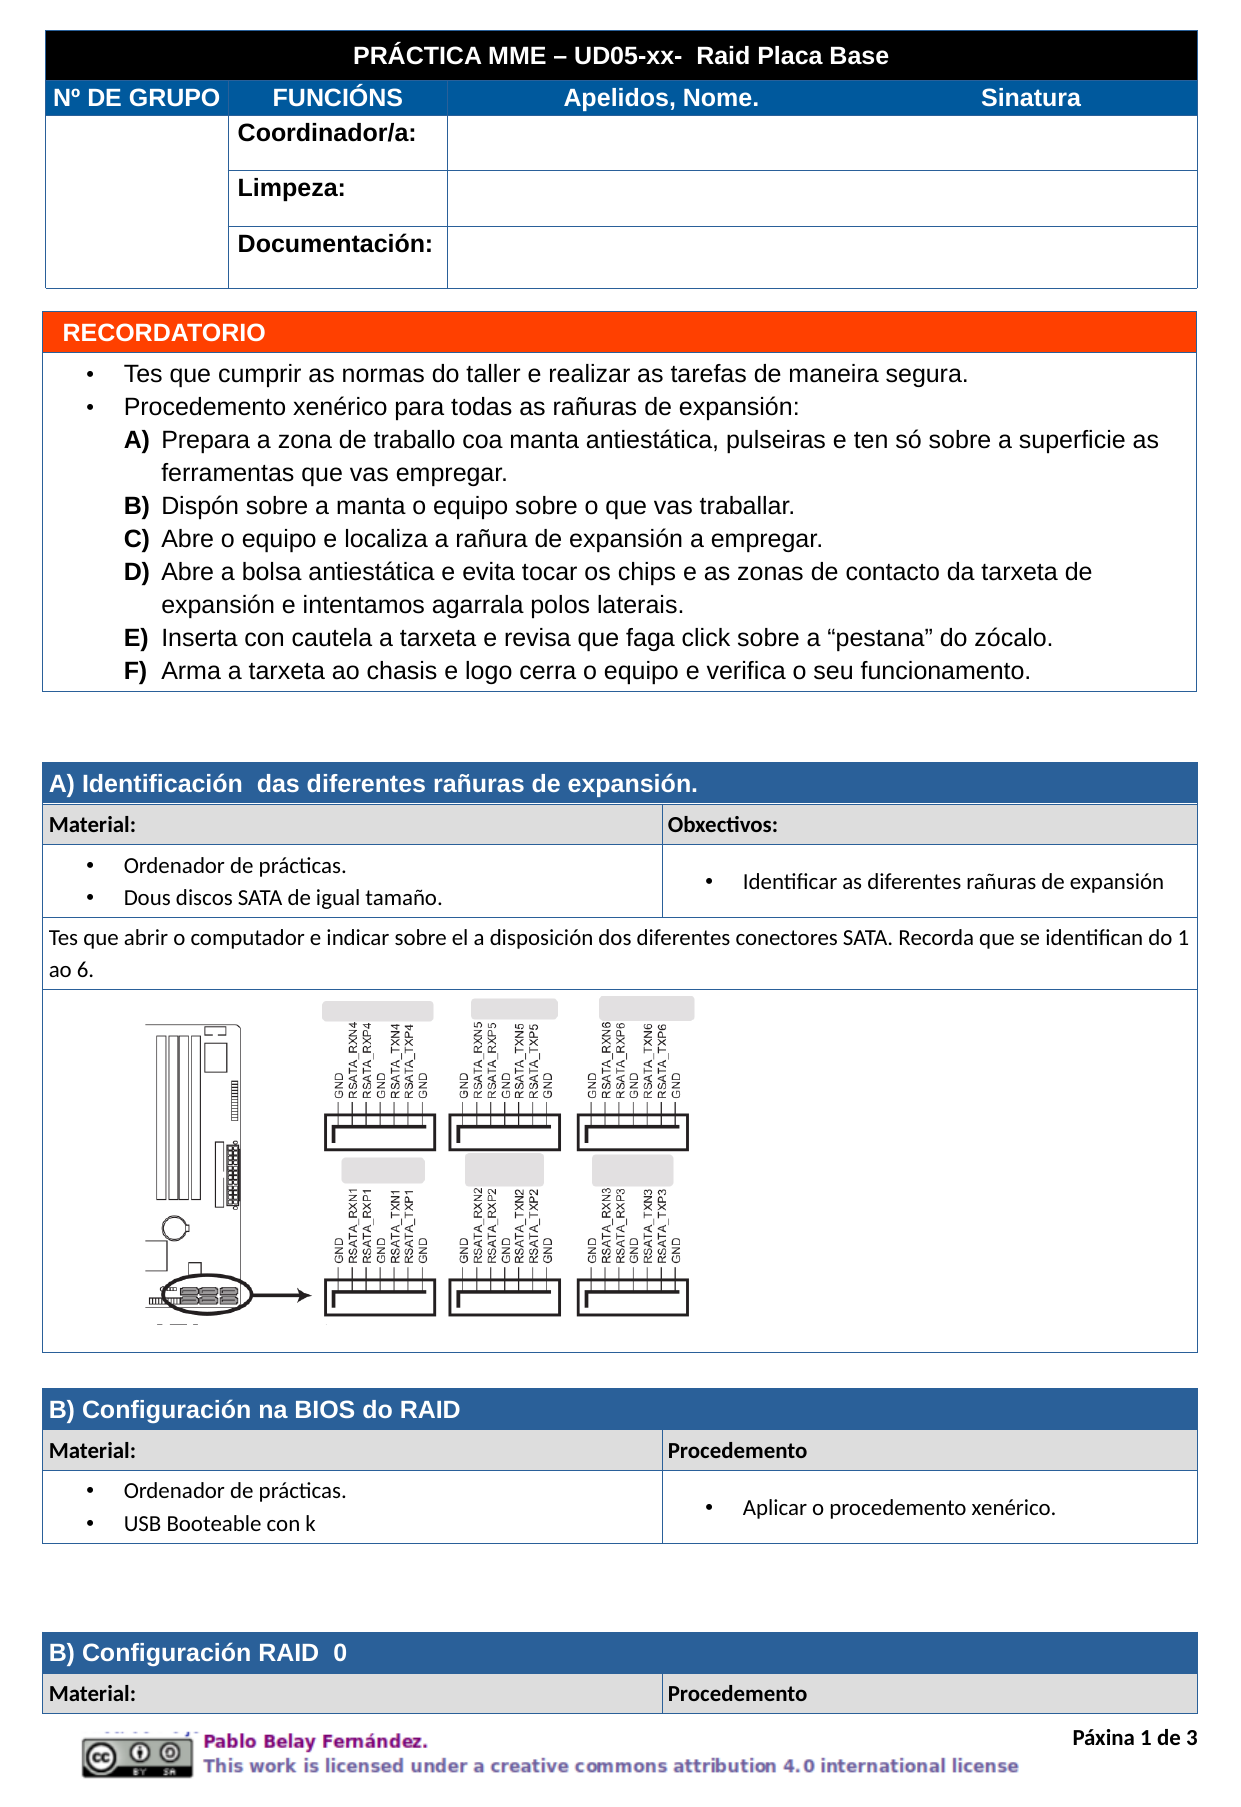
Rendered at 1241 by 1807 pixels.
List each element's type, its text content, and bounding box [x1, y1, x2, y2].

table_cell Material: [43, 1430, 662, 1470]
picture [65, 1722, 1035, 1787]
table_cell Ordenador de prácticas. USB Booteable con k [43, 1471, 662, 1542]
table_cell Apelidos, Nome. Sinatura [448, 81, 1197, 115]
table_header RECORDATORIO [43, 312, 1196, 352]
table_header B) Configuración na BIOS do RAID [43, 1389, 1197, 1429]
table_cell [448, 116, 1197, 170]
table_cell [448, 227, 1197, 288]
table_header PRÁCTICA MME – UD05-xx- Raid Placa Base [46, 31, 1197, 80]
table_cell Tes que cumprir as normas do taller e realizar as tarefas de maneira segura. Procedemento xenérico para todas as rañuras de expansión: Prepara a zona de traballo coa manta antiestática, pulseiras e ten só sobre a superficie as ferramentas que vas empregar. Dispón sobre a manta o equipo sobre o que vas traballar. Abre o equipo e localiza a rañura de expansión a empregar. Abre a bolsa antiestática e evita tocar os chips e as zonas de contacto da tarxeta de expansión e intentamos agarrala polos laterais. Inserta con cautela a tarxeta e revisa que faga click sobre a “pestana” do zócalo. Arma a tarxeta ao chasis e logo cerra o equipo e verifica o seu funcionamento. [43, 353, 1196, 691]
table_header B) Configuración RAID 0 [43, 1633, 1197, 1673]
table_cell Coordinador/a: [229, 116, 447, 170]
table_cell FUNCIÓNS [229, 81, 447, 115]
table_cell Procedemento [663, 1430, 1197, 1470]
table_cell [448, 171, 1197, 226]
table_cell Obxectivos: [663, 805, 1197, 844]
table_cell [43, 990, 1197, 1352]
table_cell Identificar as diferentes rañuras de expansión [663, 845, 1197, 917]
table_cell Documentación: [229, 227, 447, 288]
table_cell Material: [43, 1674, 662, 1713]
table_cell Tes que abrir o computador e indicar sobre el a disposición dos diferentes conectores SATA. Recorda que se identifican do 1 ao 6. [43, 918, 1197, 989]
table_cell Ordenador de prácticas. Dous discos SATA de igual tamaño. [43, 845, 662, 917]
table_cell Aplicar o procedemento xenérico. [663, 1471, 1197, 1542]
table_cell Nº DE GRUPO [46, 81, 228, 115]
picture [145, 996, 749, 1325]
table_cell Limpeza: [229, 171, 447, 226]
table_cell Material: [43, 805, 662, 844]
table_header A) Identificación das diferentes rañuras de expansión. [43, 763, 1197, 803]
table_cell [46, 116, 228, 288]
table_cell Procedemento [663, 1674, 1197, 1713]
